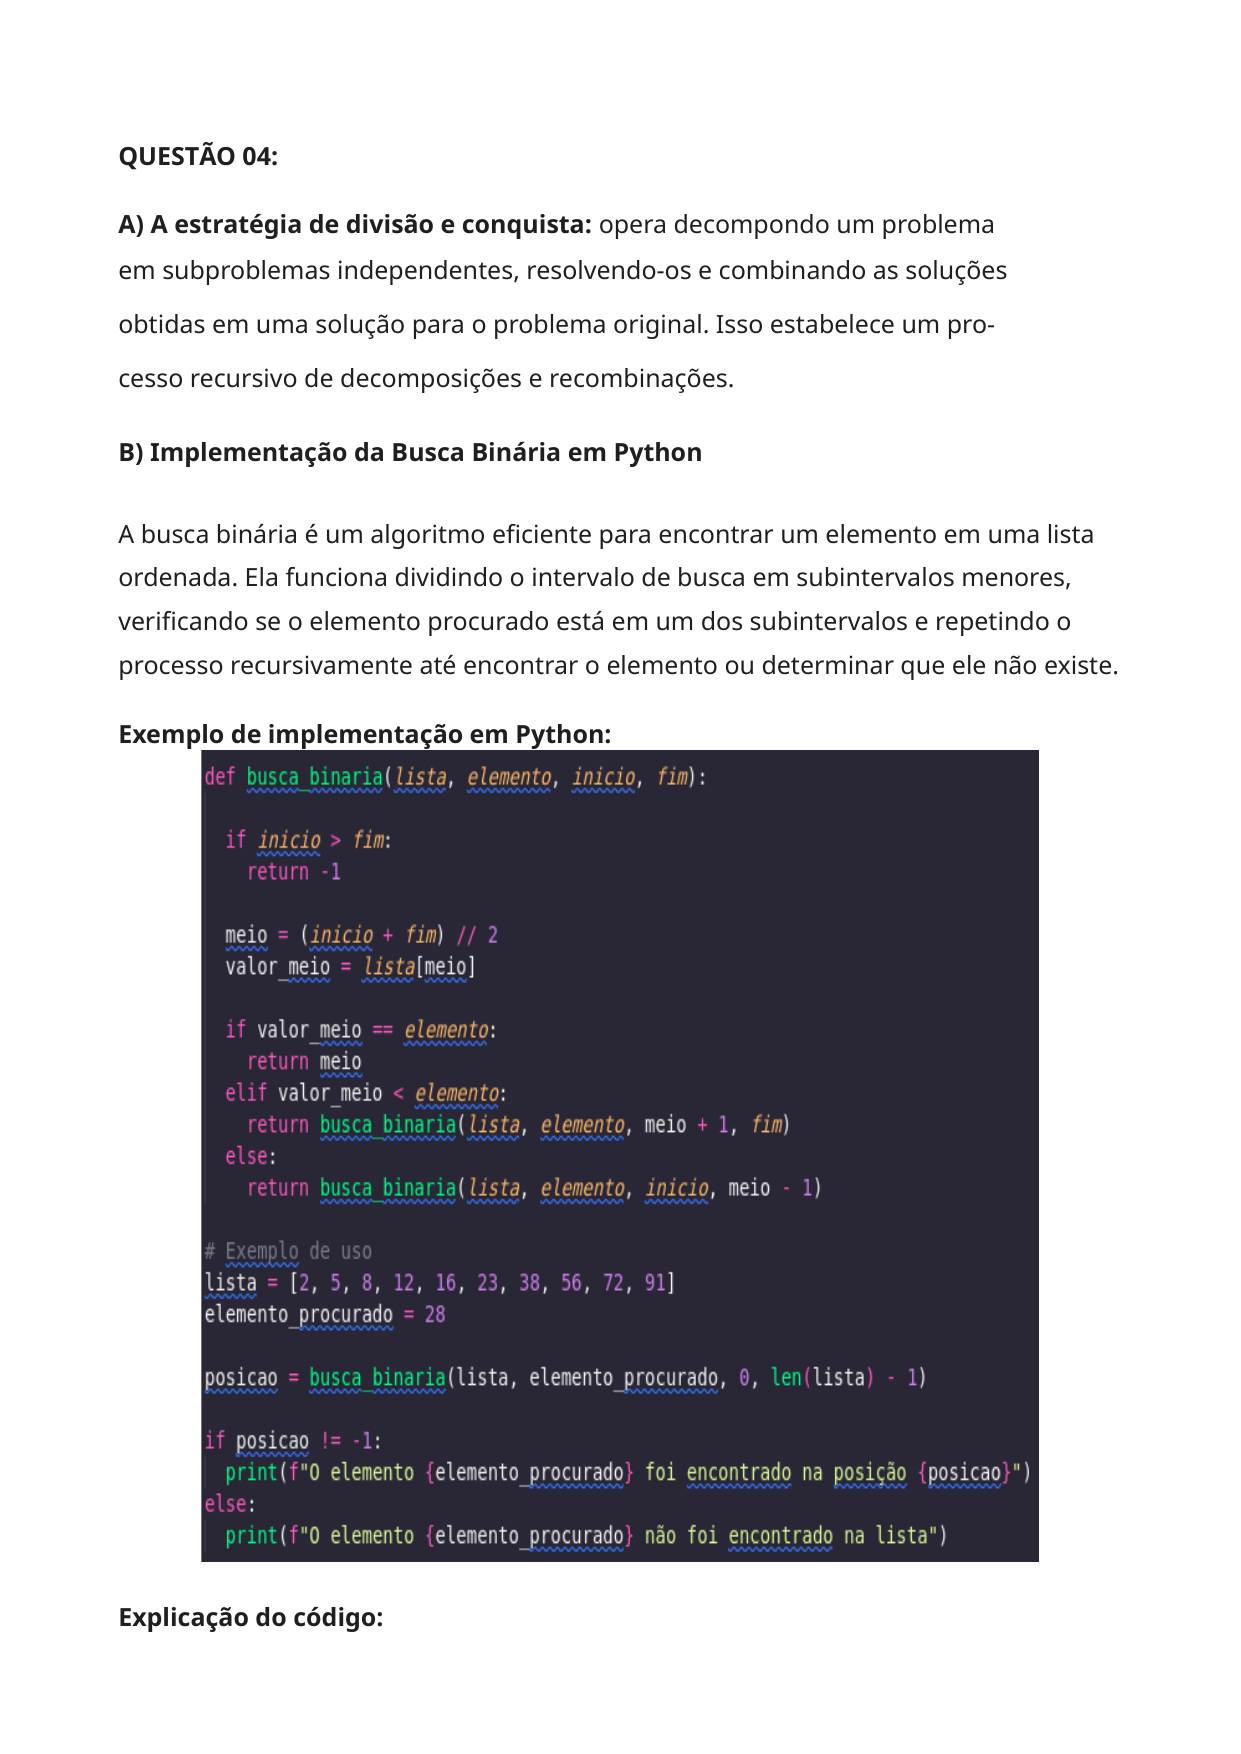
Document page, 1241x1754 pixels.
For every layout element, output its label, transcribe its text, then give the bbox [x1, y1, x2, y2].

text A busca binária é um algoritmo eficiente para encontrar um elemento em uma lista ordenada. Ela funciona dividindo o intervalo de busca em subintervalos menores, verificando se o elemento procurado está em um dos subintervalos e repetindo o processo recursivamente até encontrar o elemento ou determinar que ele não existe. [118, 507, 1122, 682]
text em subproblemas independentes, resolvendo-os e combinando as soluções [118, 253, 1122, 287]
text obtidas em uma solução para o problema original. Isso estabelece um pro- [118, 307, 1122, 341]
text Explicação do código: [118, 1590, 1122, 1634]
subtitle QUESTÃO 04: [118, 139, 1122, 173]
subtitle B) Implementação da Busca Binária em Python [118, 435, 1122, 469]
text cesso recursivo de decomposições e recombinações. [118, 360, 1122, 394]
subtitle A) A estratégia de divisão e conquista: opera decompondo um problema [118, 206, 1122, 240]
picture [201, 750, 1039, 1562]
text Exemplo de implementação em Python: [118, 707, 1122, 750]
